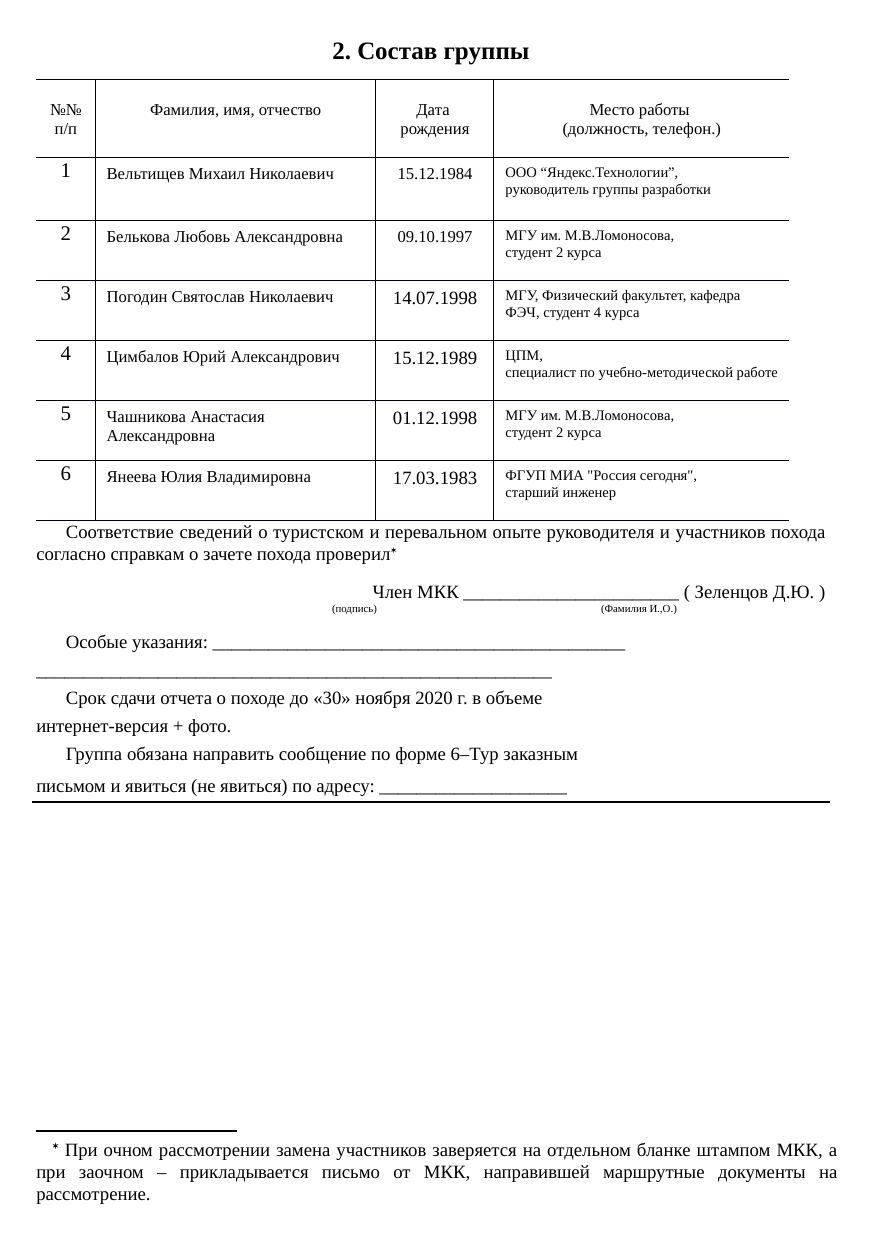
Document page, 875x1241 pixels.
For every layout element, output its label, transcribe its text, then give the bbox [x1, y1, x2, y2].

table_cell ООО “Яндекс.Технологии”, руководитель группы разработки [494, 158, 789, 220]
table_cell Чашникова Анастасия Александровна [96, 401, 375, 460]
text Особые указания: ____________________________________________ [36, 631, 825, 652]
table_cell Вельтищев Михаил Николаевич [96, 158, 375, 220]
table_cell 09.10.1997 [376, 221, 493, 280]
table_header Фамилия, имя, отчество [96, 80, 375, 157]
table_cell 15.12.1989 [376, 341, 493, 400]
table_cell 15.12.1984 [376, 158, 493, 220]
table_cell 2 [36, 221, 95, 280]
table_cell МГУ им. М.В.Ломоносова, студент 2 курса [494, 401, 789, 460]
text Член МКК _______________________ ( Зеленцов Д.Ю. ) [36, 581, 825, 603]
table_cell 3 [36, 281, 95, 340]
text  При очном рассмотрении замена участников заверяется на отдельном бланке штампом МКК, а при заочном – прикладывается письмо от МКК, направившей маршрутные документы на рассмотрение. [36, 1137, 838, 1204]
table_cell Янеева Юлия Владимировна [96, 461, 375, 520]
text интернет-версия + фото. [36, 715, 825, 736]
table_cell 1 [36, 158, 95, 220]
table_header Место работы (должность, телефон.) [494, 80, 789, 157]
text Соответствие сведений о туристском и перевальном опыте руководителя и участников похода согласно справкам о зачете похода проверил [36, 521, 825, 564]
table_header №№ п/п [36, 80, 95, 157]
table_cell Погодин Святослав Николаевич [96, 281, 375, 340]
table_cell 14.07.1998 [376, 281, 493, 340]
table_cell ЦПМ, специалист по учебно-методической работе [494, 341, 789, 400]
table_cell МГУ, Физический факультет, кафедра ФЭЧ, студент 4 курса [494, 281, 789, 340]
text (подпись) (Фамилия И.,О.) [332, 603, 825, 624]
table_cell 17.03.1983 [376, 461, 493, 520]
text письмом и явиться (не явиться) по адресу: ____________________ [32, 771, 830, 801]
table_cell МГУ им. М.В.Ломоносова, студент 2 курса [494, 221, 789, 280]
text Срок сдачи отчета о походе до «30» ноября 2020 г. в объеме [36, 687, 825, 708]
table_cell ФГУП МИА "Россия сегодня", старший инженер [494, 461, 789, 520]
table_cell Цимбалов Юрий Александрович [96, 341, 375, 400]
table_cell 01.12.1998 [376, 401, 493, 460]
text 2. Состав группы [36, 36, 825, 65]
table_cell 5 [36, 401, 95, 460]
table_cell 6 [36, 461, 95, 520]
table_cell Белькова Любовь Александровна [96, 221, 375, 280]
text Группа обязана направить сообщение по форме 6–Тур заказным [36, 743, 825, 764]
table_cell 4 [36, 341, 95, 400]
table_header Дата рождения [376, 80, 493, 157]
text _______________________________________________________ [36, 659, 825, 680]
